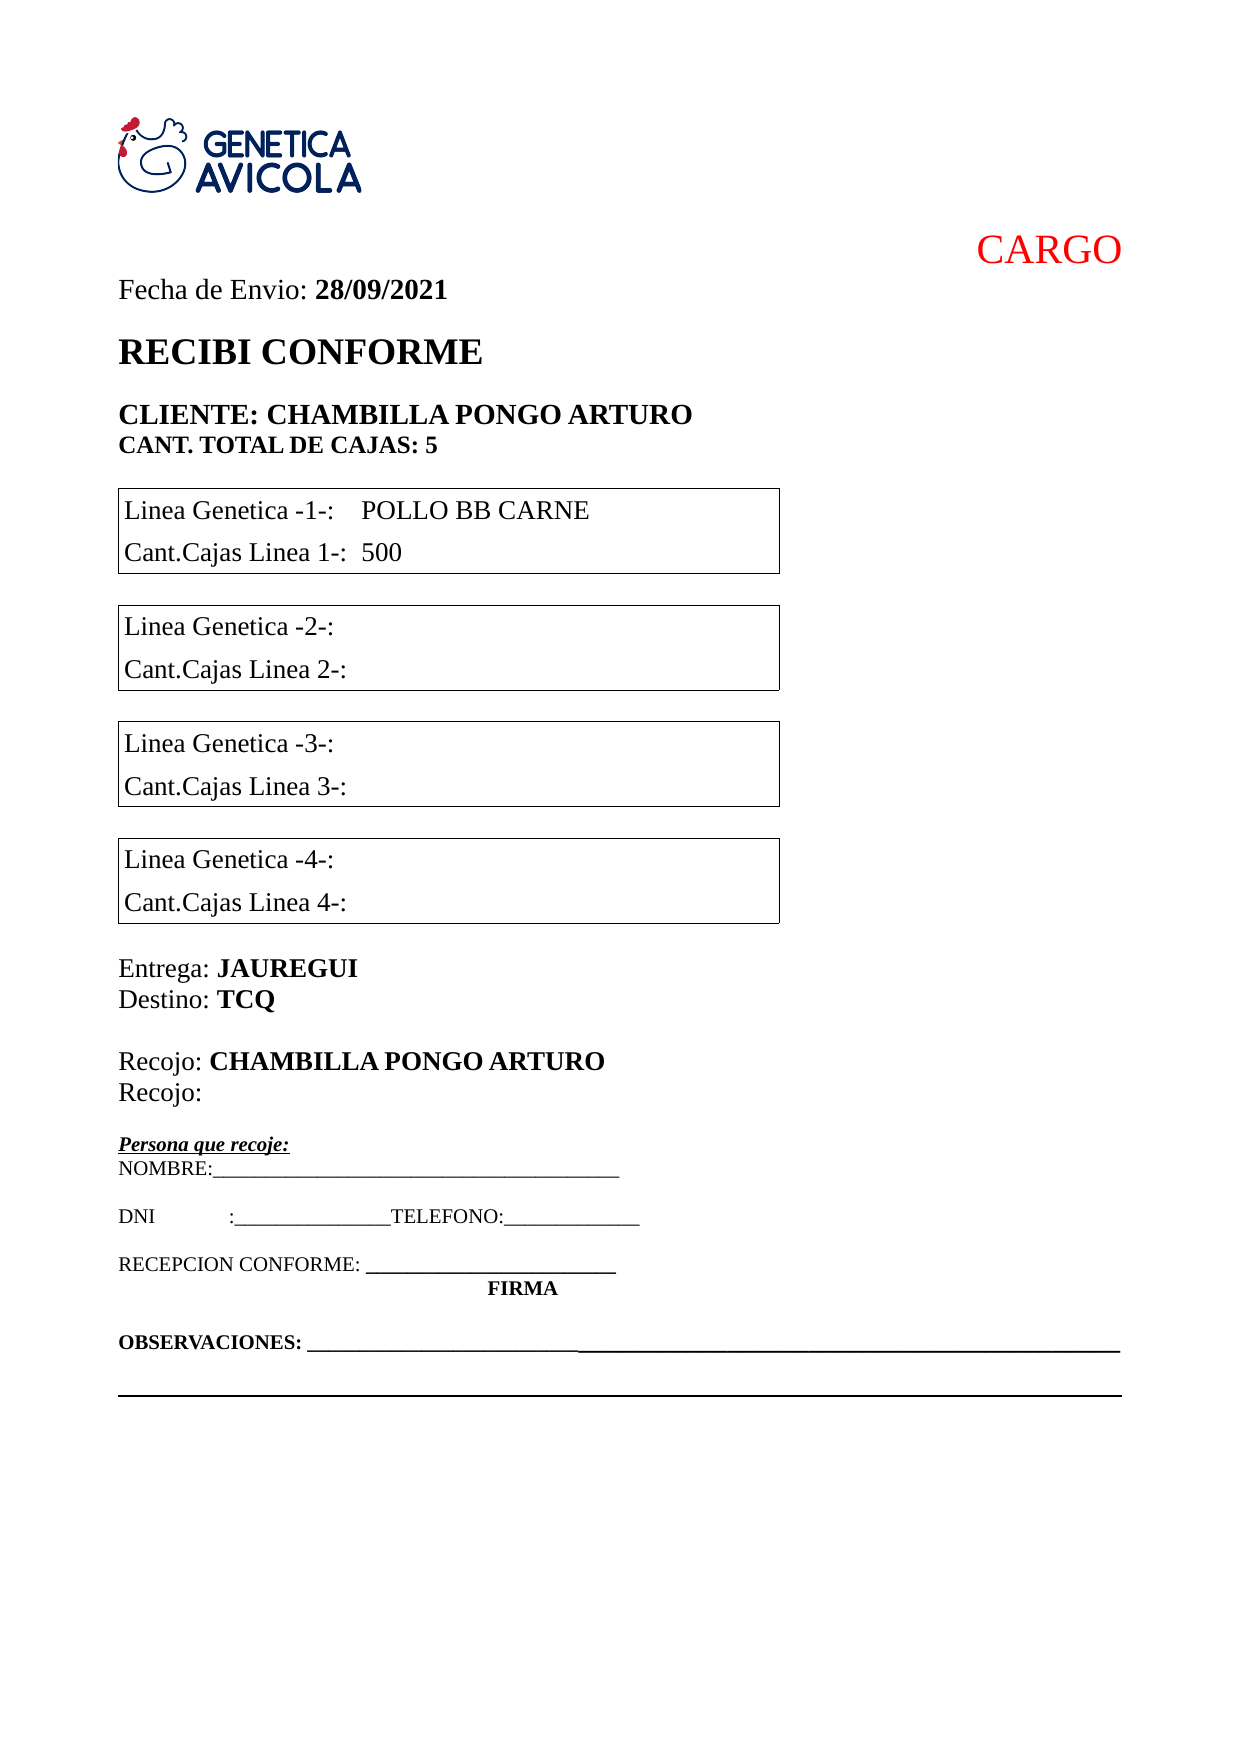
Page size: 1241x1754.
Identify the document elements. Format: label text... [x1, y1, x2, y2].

picture [117, 117, 362, 193]
table_cell [356, 606, 779, 647]
table_cell [118, 574, 356, 604]
table_cell [118, 691, 356, 721]
table_cell Linea Genetica -2-: [119, 606, 356, 647]
text CLIENTE: CHAMBILLA PONGO ARTURO [118, 397, 1122, 431]
text RECEPCION CONFORME: ________________________ [118, 1252, 1122, 1276]
text DNI :_______________TELEFONO:_____________ [118, 1204, 1122, 1228]
table_cell [356, 839, 779, 880]
text Entrega: JAUREGUI [118, 952, 1122, 983]
text Fecha de Envio: 28/09/2021 [118, 272, 1122, 306]
table_cell Cant.Cajas Linea 4-: [119, 880, 356, 923]
text FIRMA [118, 1276, 1122, 1300]
table_cell [356, 807, 779, 838]
table_cell [356, 722, 779, 764]
text Persona que recoje: [118, 1132, 1122, 1156]
table_cell Cant.Cajas Linea 1-: [119, 531, 356, 573]
table_cell [118, 807, 356, 838]
table_cell [356, 574, 779, 604]
table_cell Linea Genetica -4-: [119, 839, 356, 880]
text NOMBRE:_______________________________________ [118, 1156, 1122, 1180]
table_cell Cant.Cajas Linea 3-: [119, 764, 356, 806]
text RECIBI CONFORME [118, 330, 1122, 373]
table_cell [356, 691, 779, 721]
text Recojo: [118, 1076, 1122, 1108]
table_cell [356, 880, 779, 923]
table_header Linea Genetica -1-: [119, 489, 356, 531]
table_cell 500 [356, 531, 779, 573]
table_cell Linea Genetica -3-: [119, 722, 356, 764]
text CANT. TOTAL DE CAJAS: 5 [118, 431, 1122, 459]
text OBSERVACIONES: __________________________________________________________________ [118, 1324, 1122, 1355]
text Destino: TCQ [118, 983, 1122, 1014]
table_cell [356, 647, 779, 690]
table_header POLLO BB CARNE [356, 489, 779, 531]
text Recojo: CHAMBILLA PONGO ARTURO [118, 1045, 1122, 1076]
table_cell Cant.Cajas Linea 2-: [119, 647, 356, 690]
text CARGO [118, 224, 1122, 272]
table_cell [356, 764, 779, 806]
